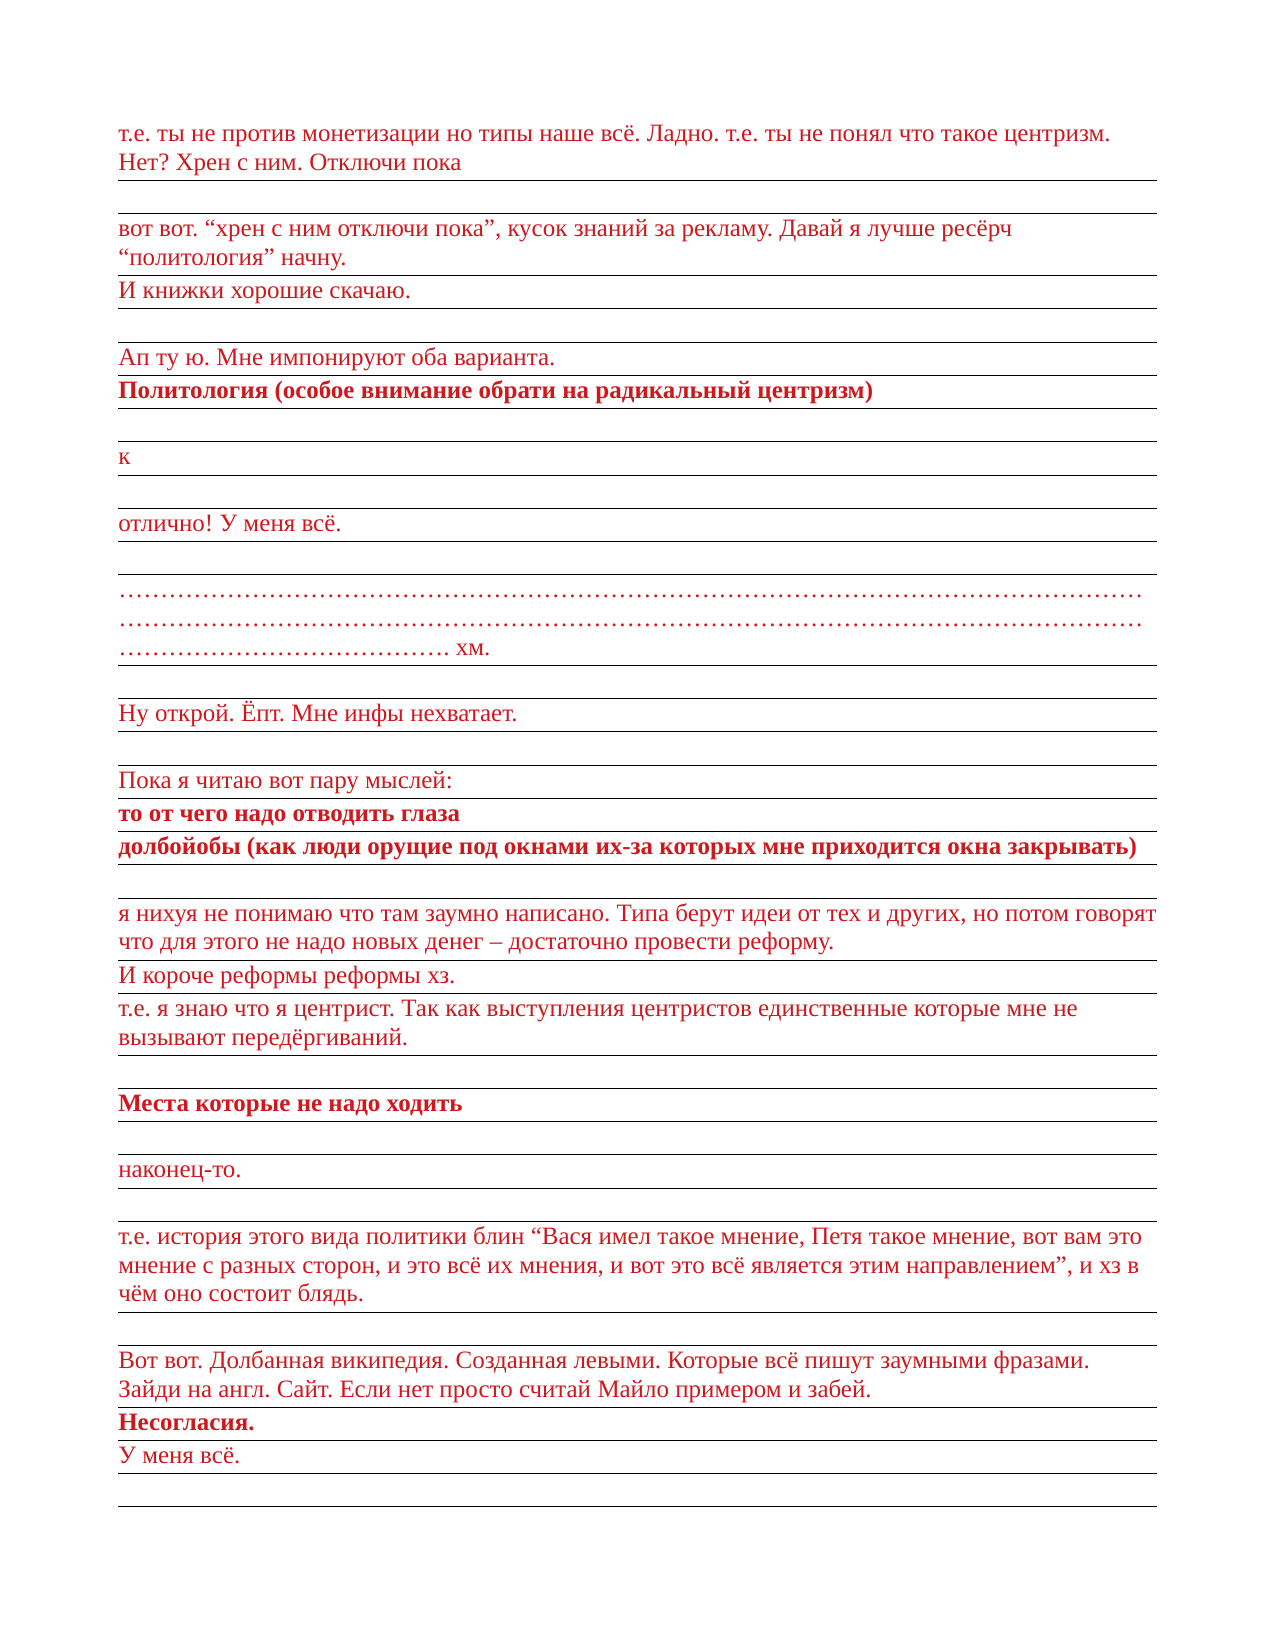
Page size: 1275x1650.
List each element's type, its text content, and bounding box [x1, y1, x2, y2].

text т.е. история этого вида политики блин “Вася имел такое мнение, Петя такое мнение, вот вам это мнение с разных сторон, и это всё их мнения, и вот это всё является этим направлением”, и хз в чём оно состоит блядь. [118, 1222, 1157, 1312]
text И короче реформы реформы хз. [118, 961, 1157, 993]
text т.е. я знаю что я центрист. Так как выступления центристов единственные которые мне не вызывают передёргиваний. [118, 994, 1157, 1055]
text я нихуя не понимаю что там заумно написано. Типа берут идеи от тех и других, но потом говорят что для этого не надо новых денег – достаточно провести реформу. [118, 899, 1157, 960]
text Политология (особое внимание обрати на радикальный центризм) [118, 376, 1157, 408]
text вот вот. “хрен с ним отключи пока”, кусок знаний за рекламу. Давай я лучше ресёрч “политология” начну. [118, 214, 1157, 275]
text отлично! У меня всё. [118, 509, 1157, 541]
text Ну открой. Ёпт. Мне инфы нехватает. [118, 699, 1157, 731]
text наконец-то. [118, 1155, 1157, 1188]
text ……………………………………………………………………………………………………………………………………………………………………………………………………………………………………………………………. хм. [118, 575, 1157, 665]
text У меня всё. [118, 1441, 1157, 1473]
text к [118, 442, 1157, 475]
text долбойобы (как люди орущие под окнами их-за которых мне приходится окна закрывать) [118, 832, 1157, 864]
text то от чего надо отводить глаза [118, 799, 1157, 831]
text Места которые не надо ходить [118, 1089, 1157, 1121]
text т.е. ты не против монетизации но типы наше всё. Ладно. т.е. ты не понял что такое центризм. Нет? Хрен с ним. Отключи пока [118, 118, 1157, 180]
text Несогласия. [118, 1408, 1157, 1440]
text Ап ту ю. Мне импонируют оба варианта. [118, 343, 1157, 375]
text Вот вот. Долбанная википедия. Созданная левыми. Которые всё пишут заумными фразами. Зайди на англ. Сайт. Если нет просто считай Майло примером и забей. [118, 1346, 1157, 1407]
text И книжки хорошие скачаю. [118, 276, 1157, 308]
text Пока я читаю вот пару мыслей: [118, 766, 1157, 798]
